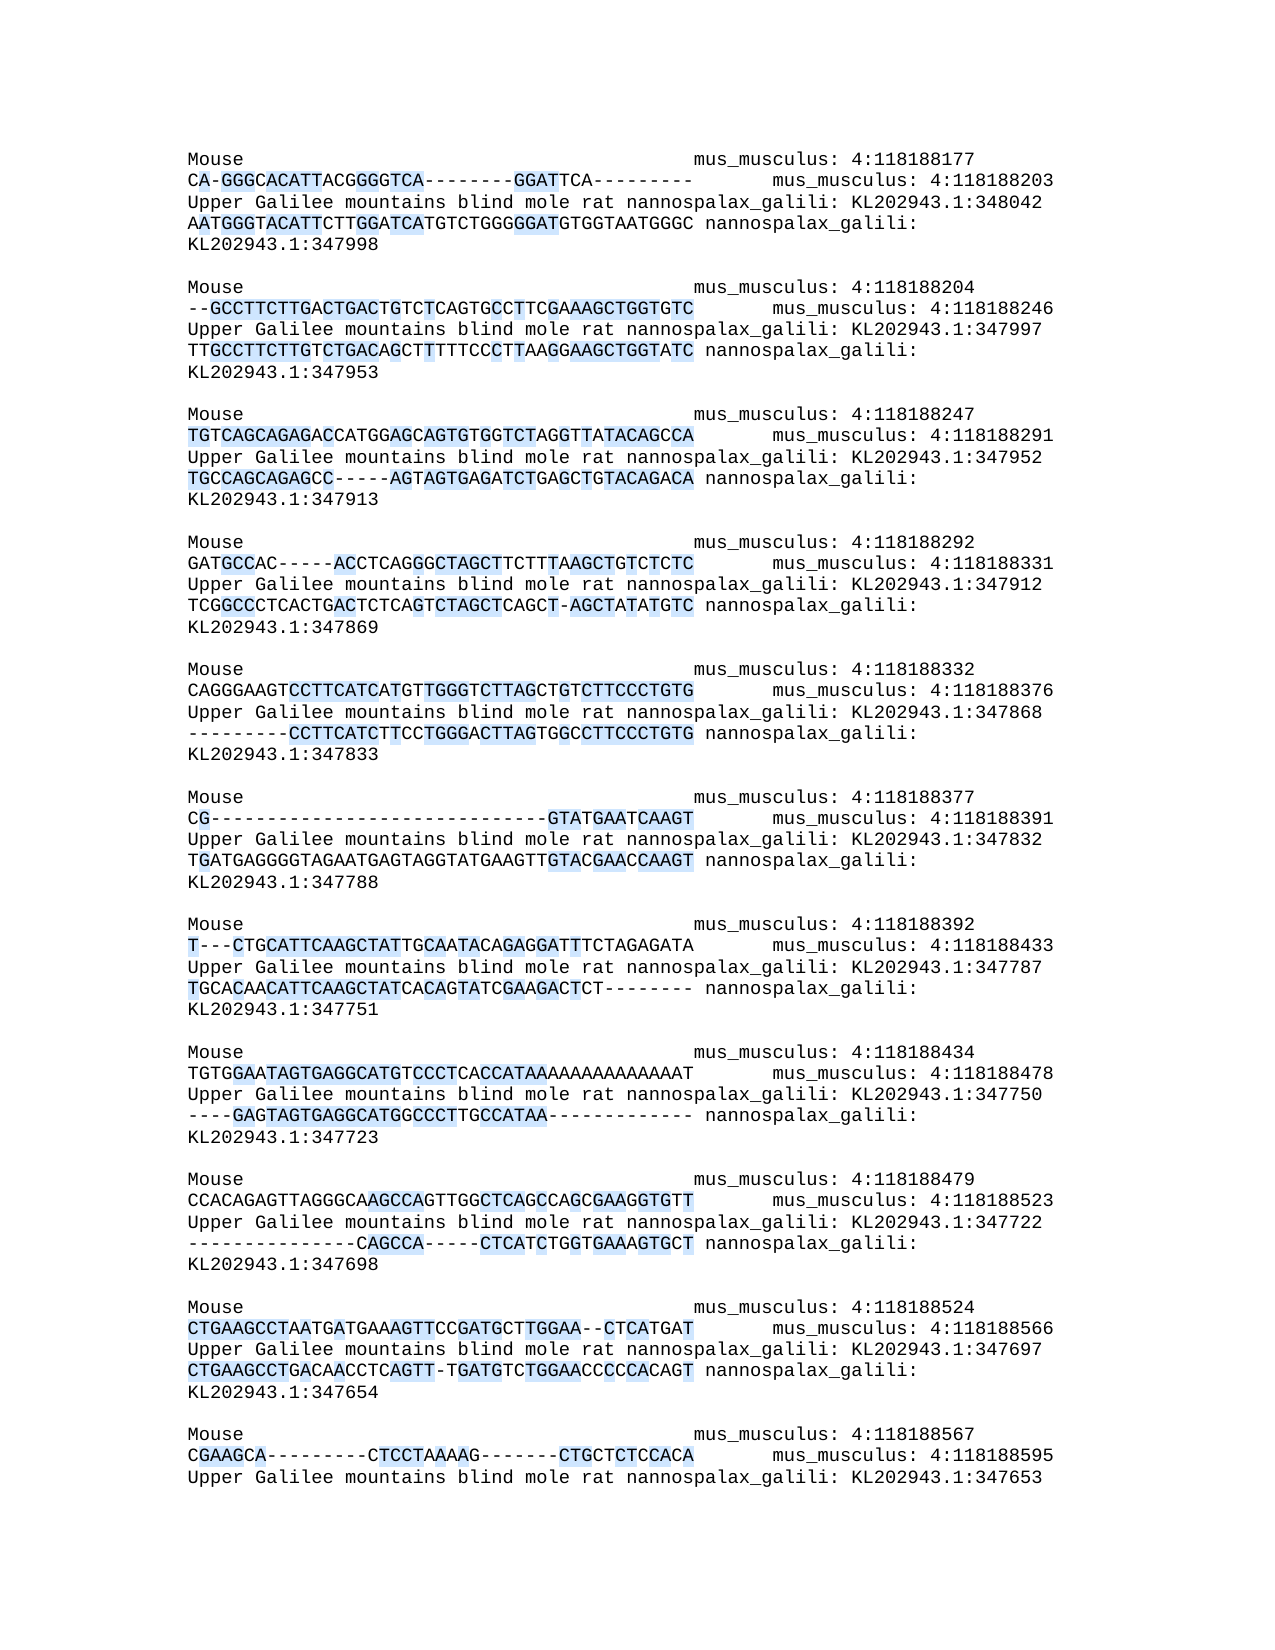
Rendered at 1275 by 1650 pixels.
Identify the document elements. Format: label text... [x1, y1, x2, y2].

text Upper Galilee mountains blind mole rat nannospalax_galili: KL202943.1:347750 ‑‑‑‑GAGTAGTGAGGCATGGCCCTTGCCATAA‑‑‑‑‑‑‑‑‑‑‑‑‑ nannospalax_galili: KL202943.1:347723 [187, 1085, 1087, 1149]
text Upper Galilee mountains blind mole rat nannospalax_galili: KL202943.1:347697 CTGAAGCCTGACAACCTCAGTT‑TGATGTCTGGAACCCCCACAGT nannospalax_galili: KL202943.1:347654 [187, 1340, 1087, 1404]
text Upper Galilee mountains blind mole rat nannospalax_galili: KL202943.1:347997 TTGCCTTCTTGTCTGACAGCTTTTTCCCTTAAGGAAGCTGGTATC nannospalax_galili: KL202943.1:347953 [187, 320, 1087, 384]
text Mouse mus_musculus: 4:118188524 CTGAAGCCTAATGATGAAAGTTCCGATGCTTGGAA‑‑CTCATGAT mus_musculus: 4:118188566 [187, 1297, 1087, 1340]
text Upper Galilee mountains blind mole rat nannospalax_galili: KL202943.1:347868 ‑‑‑‑‑‑‑‑‑CCTTCATCTTCCTGGGACTTAGTGGCCTTCCCTGTG nannospalax_galili: KL202943.1:347833 [187, 702, 1087, 766]
text Mouse mus_musculus: 4:118188204 ‑‑GCCTTCTTGACTGACTGTCTCAGTGCCTTCGAAAGCTGGTGTC mus_musculus: 4:118188246 [187, 277, 1087, 320]
text Upper Galilee mountains blind mole rat nannospalax_galili: KL202943.1:347832 TGATGAGGGGTAGAATGAGTAGGTATGAAGTTGTACGAACCAAGT nannospalax_galili: KL202943.1:347788 [187, 830, 1087, 894]
text Mouse mus_musculus: 4:118188434 TGTGGAATAGTGAGGCATGTCCCTCACCATAAAAAAAAAAAAAAT mus_musculus: 4:118188478 [187, 1042, 1087, 1085]
text Mouse mus_musculus: 4:118188377 CG‑‑‑‑‑‑‑‑‑‑‑‑‑‑‑‑‑‑‑‑‑‑‑‑‑‑‑‑‑‑GTATGAATCAAGT mus_musculus: 4:118188391 [187, 787, 1087, 830]
text Mouse mus_musculus: 4:118188177 CA‑GGGCACATTACGGGGTCA‑‑‑‑‑‑‑‑GGATTCA‑‑‑‑‑‑‑‑‑ mus_musculus: 4:118188203 [187, 150, 1087, 192]
text Mouse mus_musculus: 4:118188392 T‑‑‑CTGCATTCAAGCTATTGCAATACAGAGGATTTCTAGAGATA mus_musculus: 4:118188433 [187, 915, 1087, 957]
text Upper Galilee mountains blind mole rat nannospalax_galili: KL202943.1:347653 [187, 1467, 1087, 1489]
text Mouse mus_musculus: 4:118188567 CGAAGCA‑‑‑‑‑‑‑‑‑CTCCTAAAAG‑‑‑‑‑‑‑CTGCTCTCCACA mus_musculus: 4:118188595 [187, 1425, 1087, 1467]
text Upper Galilee mountains blind mole rat nannospalax_galili: KL202943.1:347952 TGCCAGCAGAGCC‑‑‑‑‑AGTAGTGAGATCTGAGCTGTACAGACA nannospalax_galili: KL202943.1:347913 [187, 447, 1087, 511]
text Mouse mus_musculus: 4:118188292 GATGCCAC‑‑‑‑‑ACCTCAGGGCTAGCTTCTTTAAGCTGTCTCTC mus_musculus: 4:118188331 [187, 532, 1087, 575]
text Mouse mus_musculus: 4:118188479 CCACAGAGTTAGGGCAAGCCAGTTGGCTCAGCCAGCGAAGGTGTT mus_musculus: 4:118188523 [187, 1170, 1087, 1212]
text Mouse mus_musculus: 4:118188332 CAGGGAAGTCCTTCATCATGTTGGGTCTTAGCTGTCTTCCCTGTG mus_musculus: 4:118188376 [187, 660, 1087, 702]
text Upper Galilee mountains blind mole rat nannospalax_galili: KL202943.1:347787 TGCACAACATTCAAGCTATCACAGTATCGAAGACTCT‑‑‑‑‑‑‑‑ nannospalax_galili: KL202943.1:347751 [187, 957, 1087, 1021]
text Mouse mus_musculus: 4:118188247 TGTCAGCAGAGACCATGGAGCAGTGTGGTCTAGGTTATACAGCCA mus_musculus: 4:118188291 [187, 405, 1087, 447]
text Upper Galilee mountains blind mole rat nannospalax_galili: KL202943.1:347912 TCGGCCCTCACTGACTCTCAGTCTAGCTCAGCT‑AGCTATATGTC nannospalax_galili: KL202943.1:347869 [187, 575, 1087, 639]
text Upper Galilee mountains blind mole rat nannospalax_galili: KL202943.1:348042 AATGGGTACATTCTTGGATCATGTCTGGGGGATGTGGTAATGGGC nannospalax_galili: KL202943.1:347998 [187, 192, 1087, 256]
text Upper Galilee mountains blind mole rat nannospalax_galili: KL202943.1:347722 ‑‑‑‑‑‑‑‑‑‑‑‑‑‑‑CAGCCA‑‑‑‑‑CTCATCTGGTGAAAGTGCT nannospalax_galili: KL202943.1:347698 [187, 1212, 1087, 1276]
